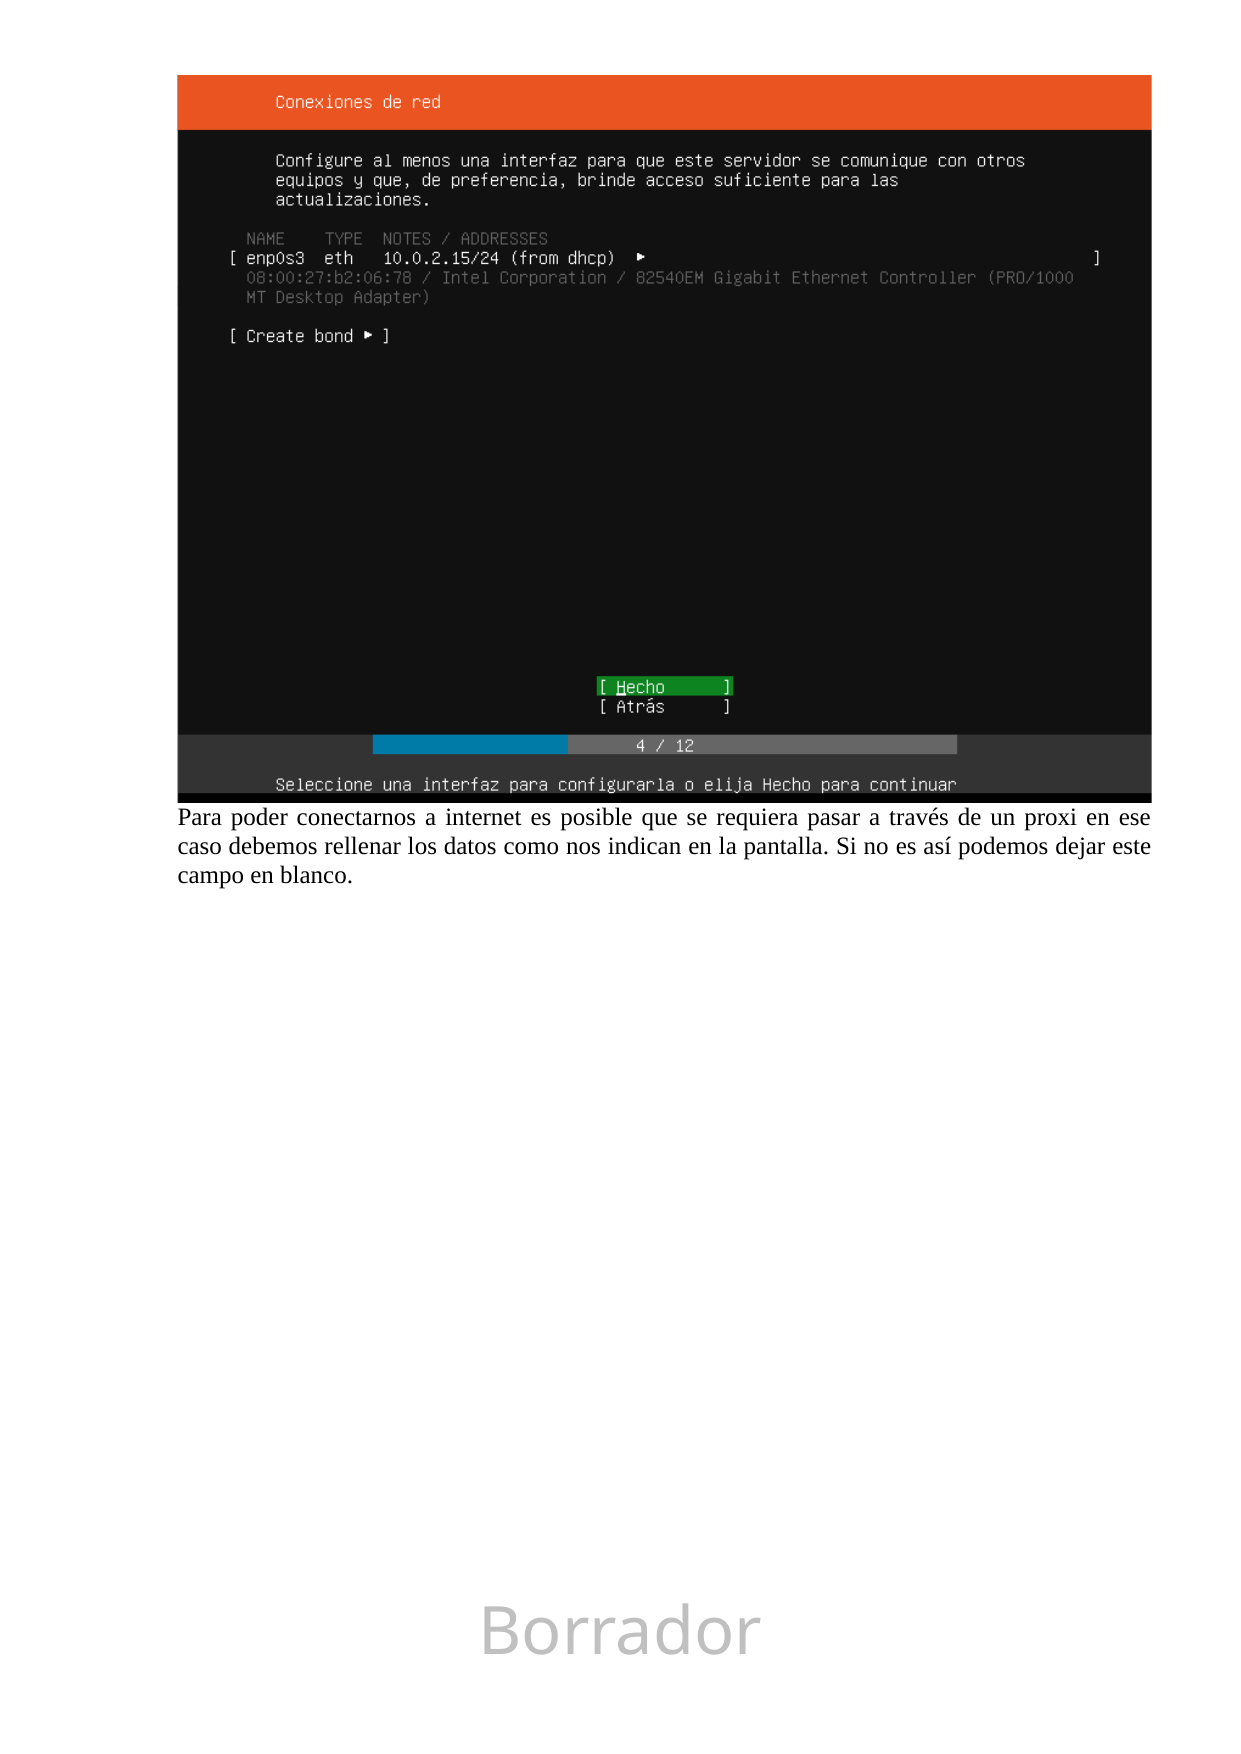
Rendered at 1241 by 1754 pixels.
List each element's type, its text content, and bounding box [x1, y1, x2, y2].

text Para poder conectarnos a internet es posible que se requiera pasar a través de un proxi en ese caso debemos rellenar los datos como nos indican en la pantalla. Si no es así podemos dejar este campo en blanco. [177, 803, 1152, 889]
